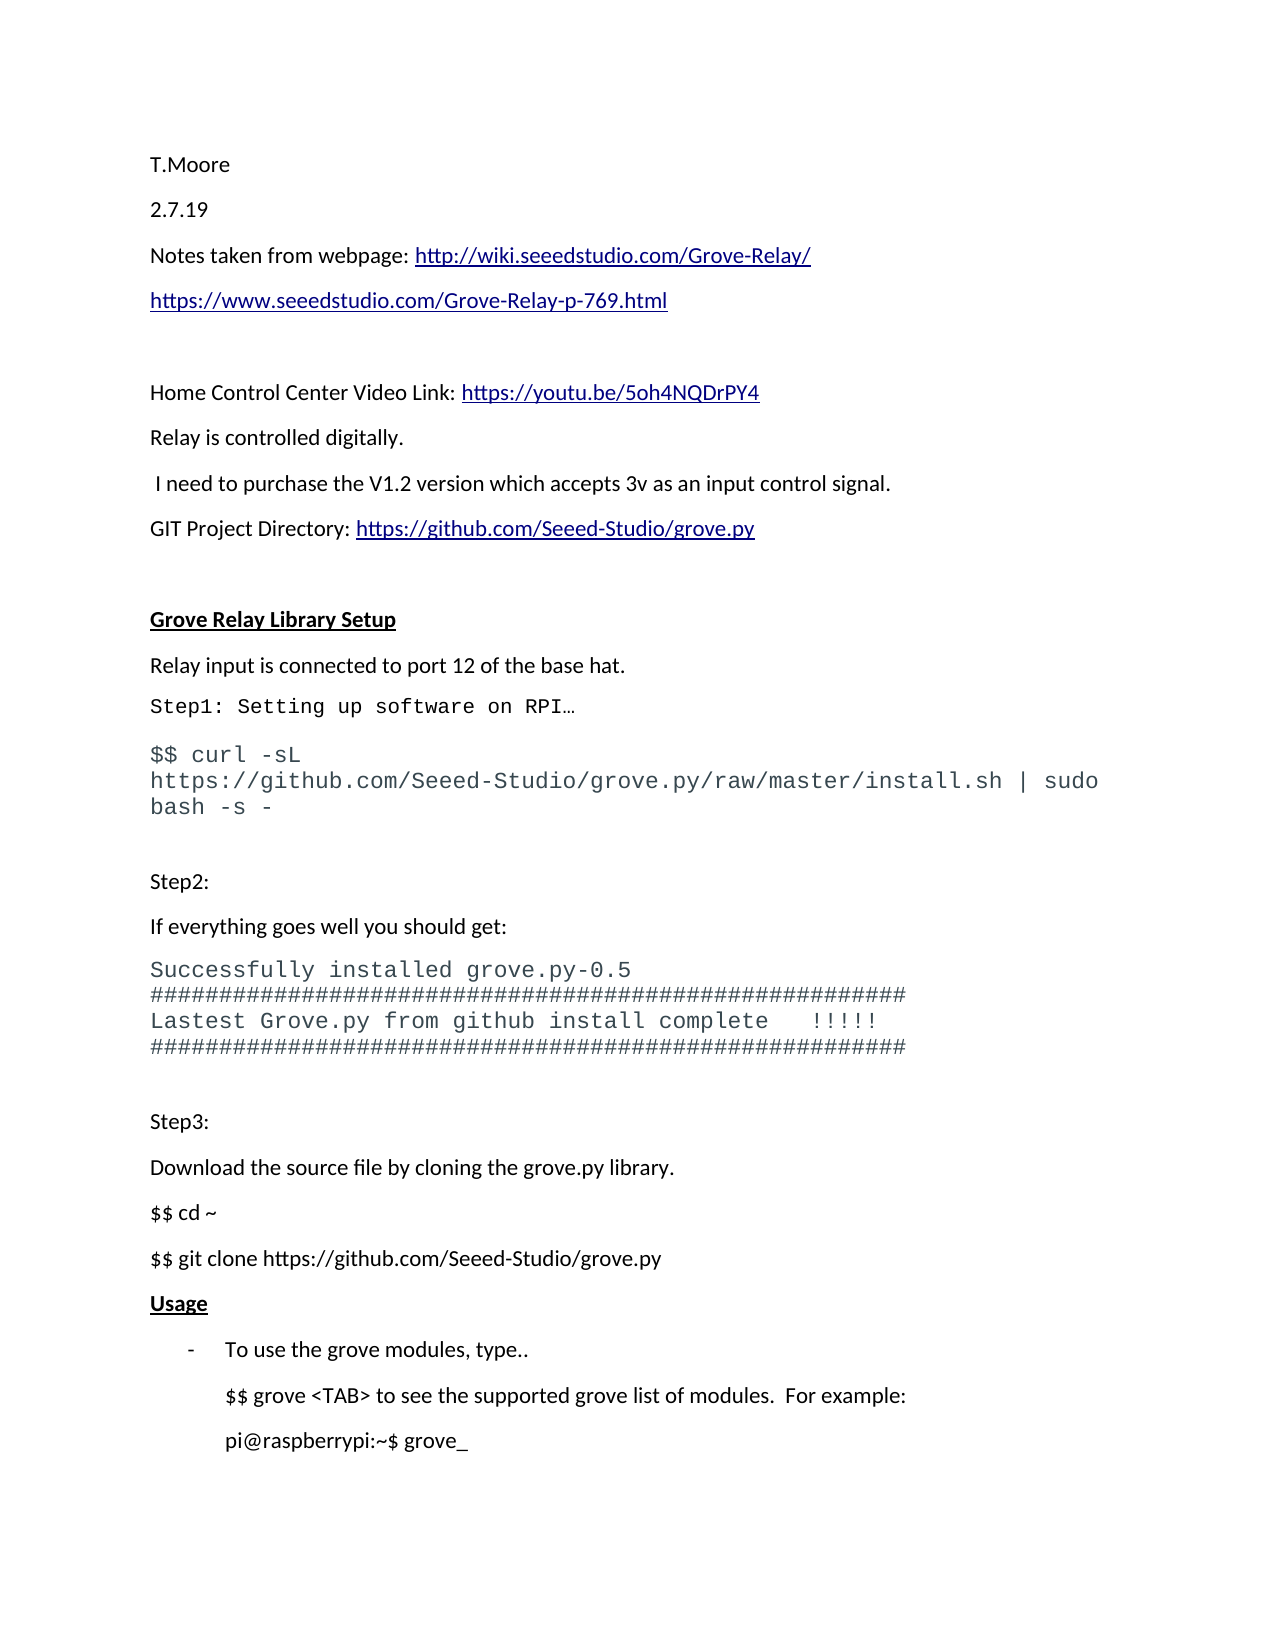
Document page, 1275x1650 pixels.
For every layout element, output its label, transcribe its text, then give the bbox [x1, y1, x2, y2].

text $$ curl -sL https://github.com/Seeed-Studio/grove.py/raw/master/install.sh | sudo bash -s - [150, 743, 1125, 821]
text I need to purchase the V1.2 version which accepts 3v as an input control signal. [150, 469, 1125, 497]
text T.Moore [150, 150, 1125, 178]
text Notes taken from webpage: http://wiki.seeedstudio.com/Grove-Relay/ [150, 241, 1125, 269]
text Step3: [150, 1107, 1125, 1135]
text Step2: [150, 867, 1125, 895]
text GIT Project Directory: https://github.com/Seeed-Studio/grove.py [150, 514, 1125, 542]
text Successfully installed grove.py-0.5 [150, 958, 1125, 984]
text ####################################################### [150, 984, 1125, 1010]
text https://www.seeedstudio.com/Grove-Relay-p-769.html [150, 287, 1125, 314]
list To use the grove modules, type.. [187, 1335, 1125, 1363]
text 2.7.19 [150, 196, 1125, 223]
text ####################################################### [150, 1036, 1125, 1062]
text Step1: Setting up software on RPI… [150, 696, 1125, 720]
text Download the source file by cloning the grove.py library. [150, 1153, 1125, 1181]
text Usage [150, 1289, 1125, 1317]
text Lastest Grove.py from github install complete !!!!! [150, 1010, 1125, 1036]
text Home Control Center Video Link: https://youtu.be/5oh4NQDrPY4 [150, 378, 1125, 406]
list $$ grove <TAB> to see the supported grove list of modules. For example: [225, 1381, 1125, 1409]
text Relay is controlled digitally. [150, 423, 1125, 451]
text If everything goes well you should get: [150, 912, 1125, 940]
text $$ git clone https://github.com/Seeed-Studio/grove.py [150, 1244, 1125, 1272]
list pi@raspberrypi:~$ grove_ [225, 1426, 1125, 1454]
text Grove Relay Library Setup [150, 605, 1125, 633]
text Relay input is connected to port 12 of the base hat. [150, 651, 1125, 679]
text $$ cd ~ [150, 1198, 1125, 1226]
